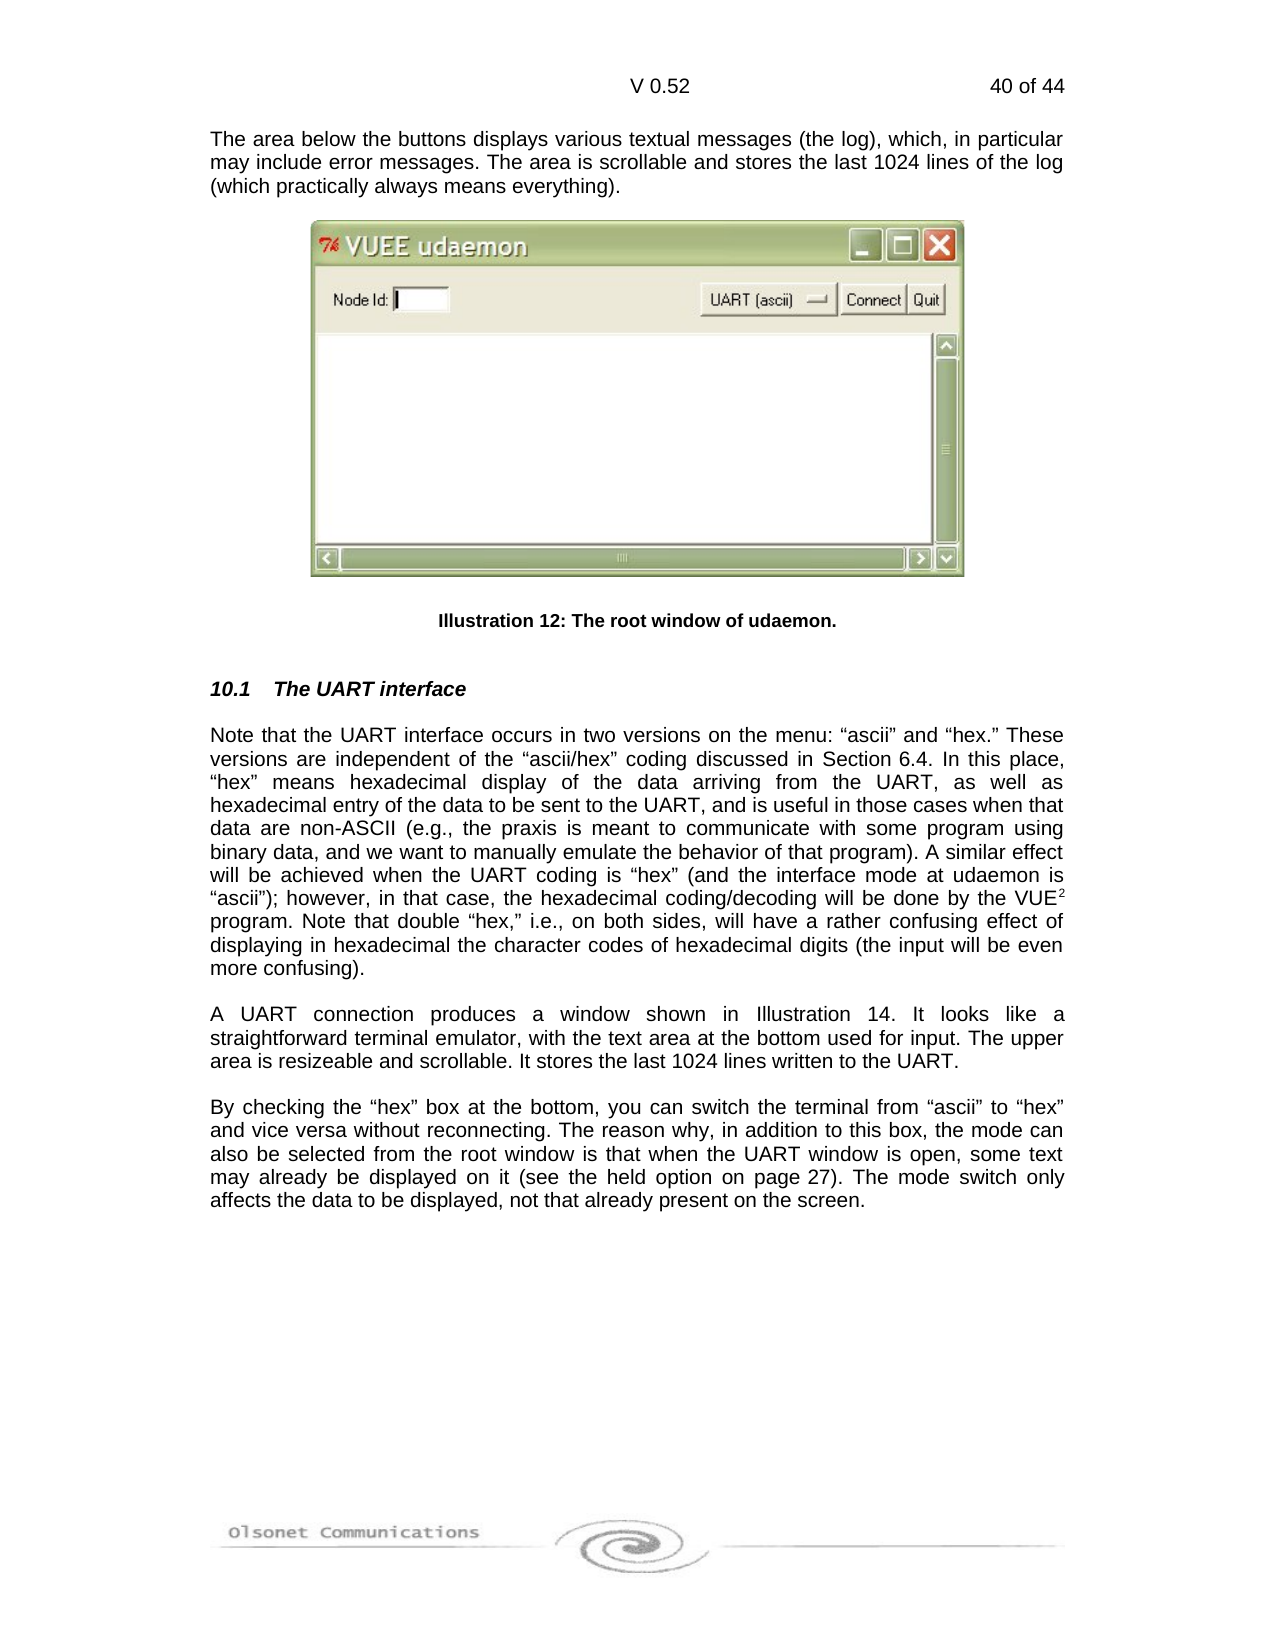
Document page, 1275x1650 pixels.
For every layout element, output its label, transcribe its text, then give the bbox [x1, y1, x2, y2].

text A UART connection produces a window shown in Illustration 14. It looks like a straightforward terminal emulator, with the text area at the bottom used for input. The upper area is resizeable and scrollable. It stores the last 1024 lines written to the UART. [210, 1003, 1065, 1072]
text Note that the UART interface occurs in two versions on the menu: “ascii” and “hex.” These versions are independent of the “ascii/hex” coding discussed in Section 6.4. In this place, “hex” means hexadecimal display of the data arriving from the UART, as well as hexadecimal entry of the data to be sent to the UART, and is useful in those cases when that data are non-ASCII (e.g., the praxis is meant to communicate with some program using binary data, and we want to manually emulate the behavior of that program). A similar effect will be achieved when the UART coding is “hex” (and the interface mode at udaemon is “ascii”); however, in that case, the hexadecimal coding/decoding will be done by the VUE2 program. Note that double “hex,” i.e., on both sides, will have a rather confusing effect of displaying in hexadecimal the character codes of hexadecimal digits (the input will be even more confusing). [210, 724, 1065, 979]
picture [210, 1504, 1065, 1596]
text By checking the “hex” box at the bottom, you can switch the terminal from “ascii” to “hex” and vice versa without reconnecting. The reason why, in addition to this box, the mode can also be selected from the root window is that when the UART window is open, some text may already be displayed on it (see the held option on page 28). The mode switch only affects the data to be displayed, not that already present on the screen. [210, 1096, 1065, 1212]
text The area below the buttons displays various textual messages (the log), which, in particular may include error messages. The area is scrollable and stores the last 1024 lines of the log (which practically always means everything). [210, 128, 1065, 197]
text Illustration 12: The root window of udaemon. [311, 610, 964, 631]
picture [310, 220, 965, 577]
subtitle The UART interface [210, 678, 1065, 701]
